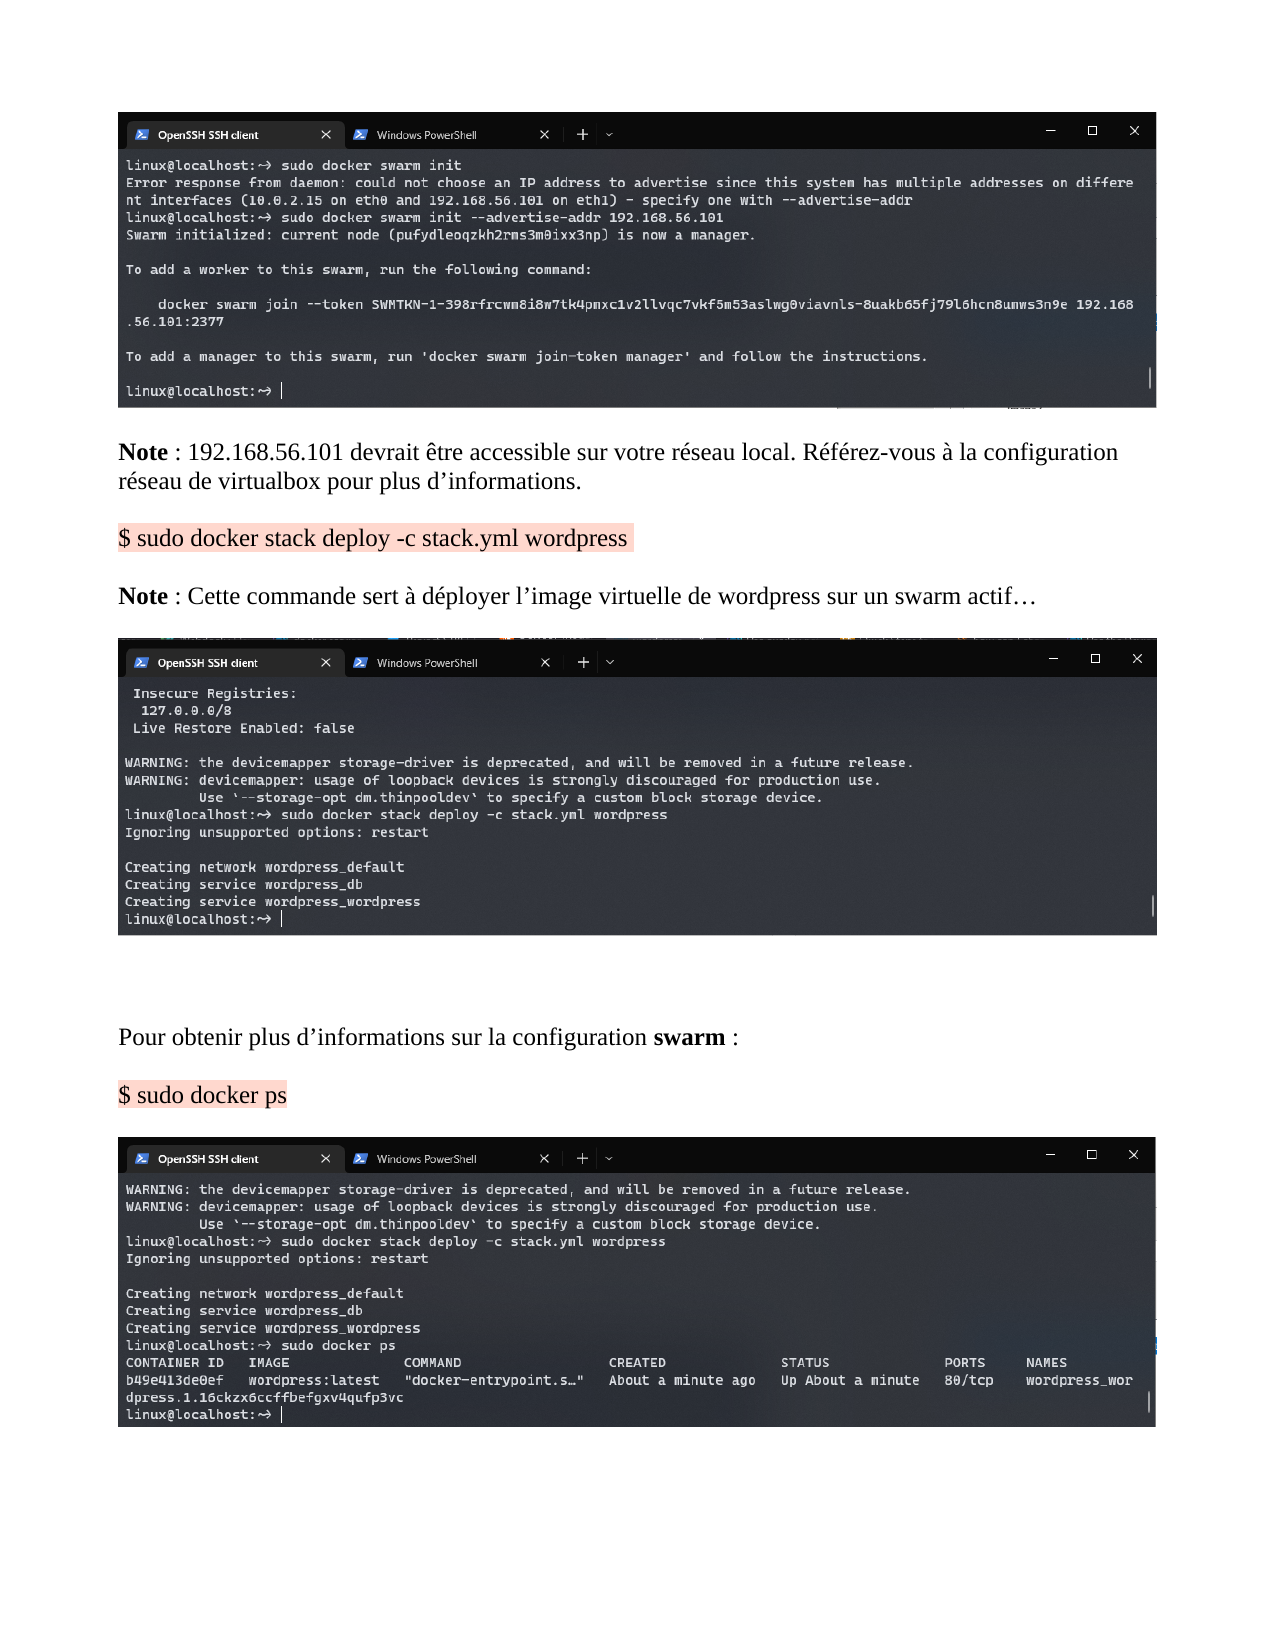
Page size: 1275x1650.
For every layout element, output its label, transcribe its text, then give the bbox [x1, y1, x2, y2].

picture [118, 1137, 1157, 1427]
picture [118, 638, 1157, 936]
text $ sudo docker stack deploy -c stack.yml wordpress [118, 523, 1157, 552]
text $ sudo docker ps [118, 1080, 1157, 1108]
text Note : Cette commande sert à déployer l’image virtuelle de wordpress sur un swarm actif… [118, 581, 1157, 609]
text Pour obtenir plus d’informations sur la configuration swarm : [118, 1022, 1157, 1051]
text Note : 192.168.56.101 devrait être accessible sur votre réseau local. Référez-vous à la configuration réseau de virtualbox pour plus d’informations. [118, 437, 1157, 494]
picture [118, 112, 1157, 409]
